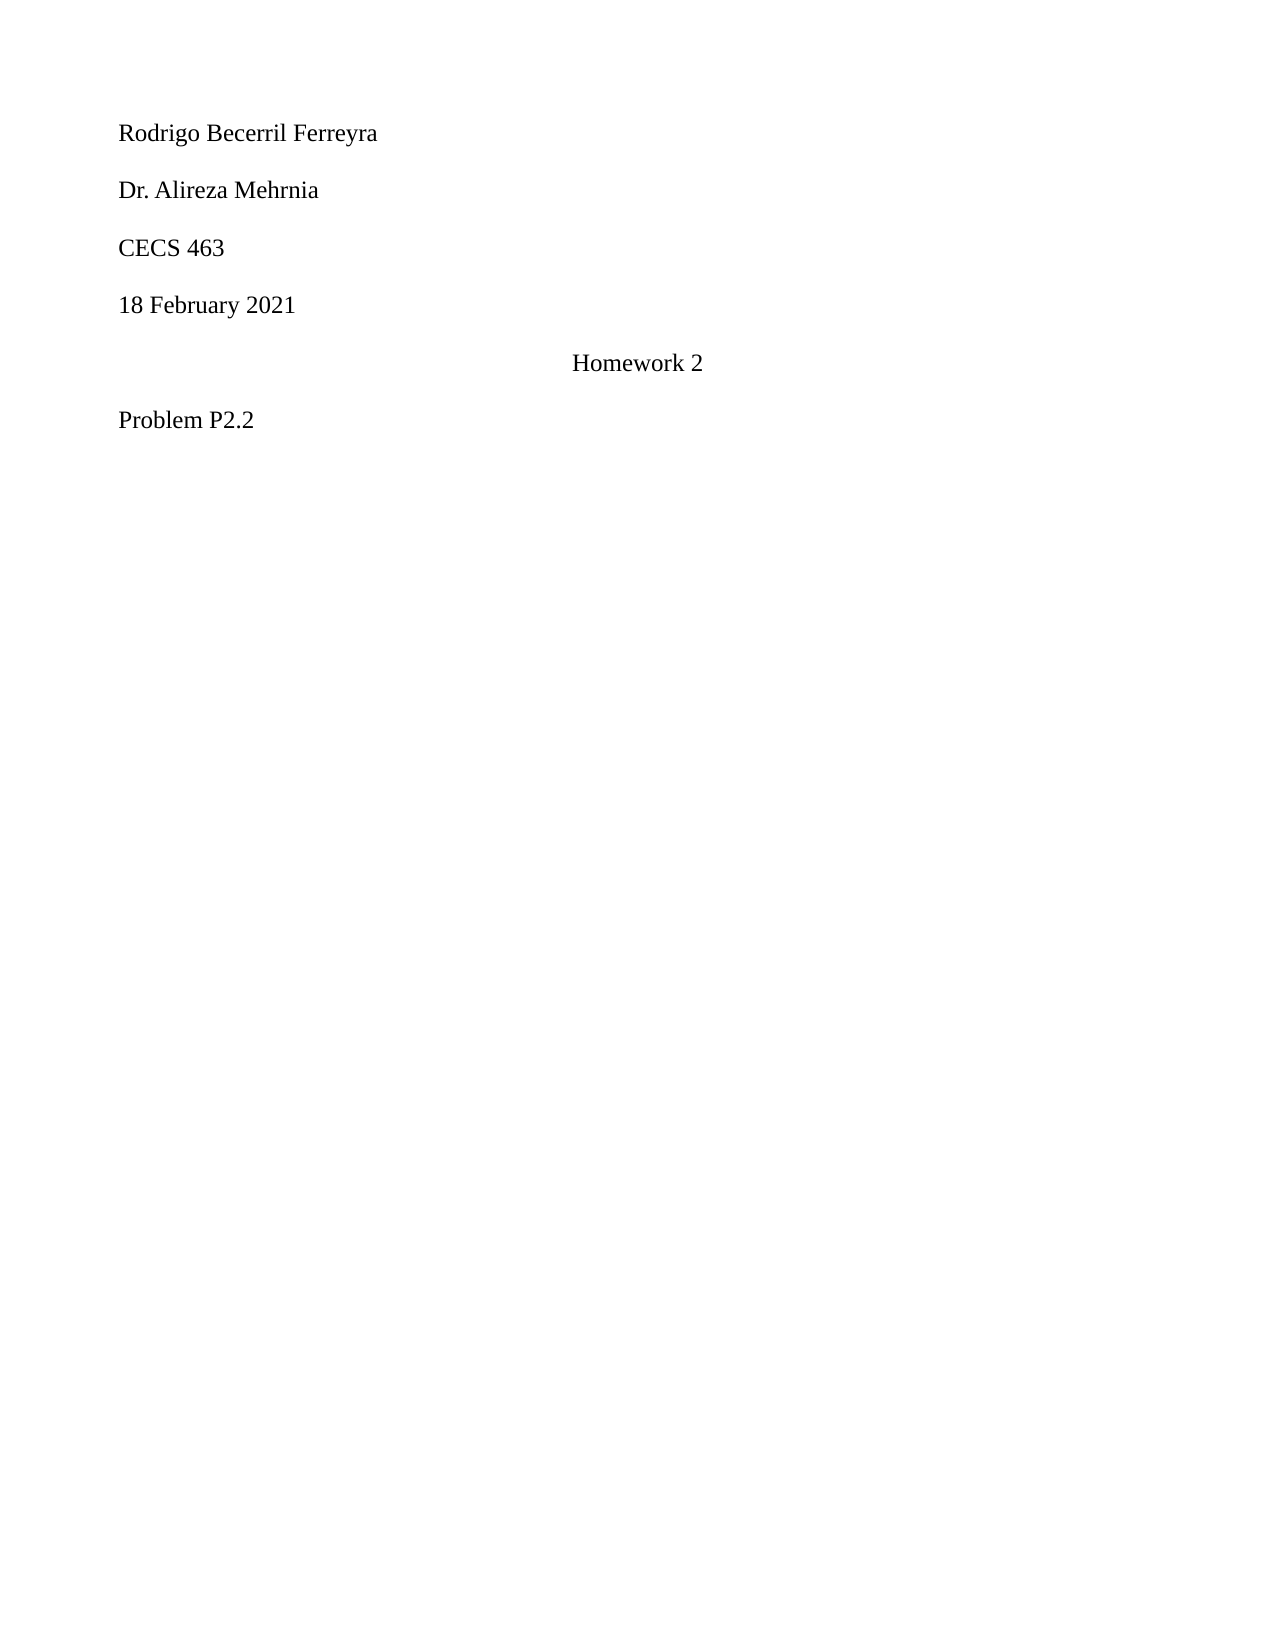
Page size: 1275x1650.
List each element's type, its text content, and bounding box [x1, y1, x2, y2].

text Dr. Alireza Mehrnia [118, 176, 1157, 204]
text Rodrigo Becerril Ferreyra [118, 118, 1157, 147]
text CECS 463 [118, 233, 1157, 262]
text Problem P2.2 [118, 406, 1157, 434]
text Homework 2 [118, 348, 1157, 377]
text 18 February 2021 [118, 291, 1157, 319]
